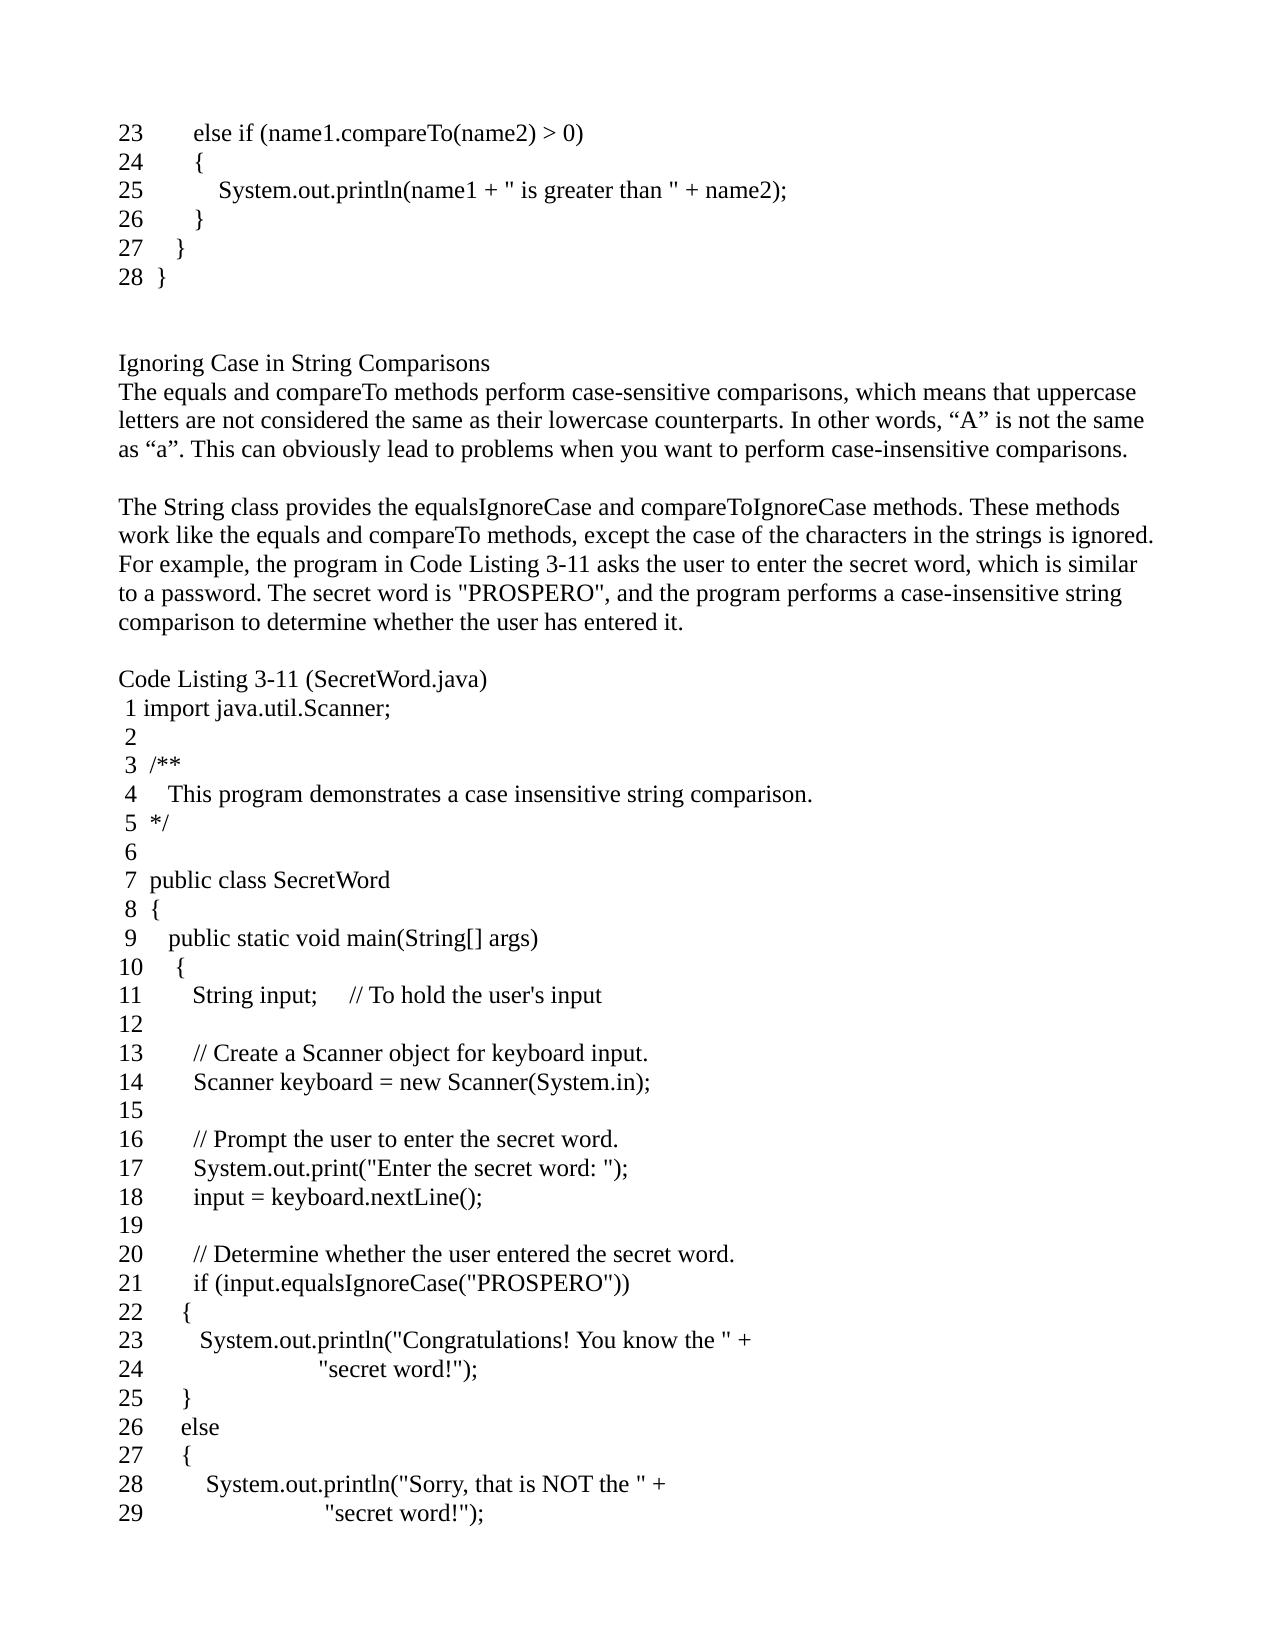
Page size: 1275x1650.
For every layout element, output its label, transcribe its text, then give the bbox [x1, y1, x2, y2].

text 6 [118, 837, 1157, 866]
text 22 { [118, 1297, 1157, 1326]
text Ignoring Case in String Comparisons [118, 348, 1157, 377]
text 23 System.out.println("Congratulations! You know the " + [118, 1326, 1157, 1354]
text 28 } [118, 262, 1157, 291]
text 5 */ [118, 808, 1157, 837]
text 25 } [118, 1383, 1157, 1412]
text 18 input = keyboard.nextLine(); [118, 1182, 1157, 1211]
text 12 [118, 1009, 1157, 1038]
text 27 { [118, 1441, 1157, 1469]
text 1 import java.util.Scanner; [118, 693, 1157, 722]
text 20 // Determine whether the user entered the secret word. [118, 1239, 1157, 1268]
text 25 System.out.println(name1 + " is greater than " + name2); [118, 176, 1157, 204]
text 2 [118, 722, 1157, 751]
text 11 String input; // To hold the user's input [118, 981, 1157, 1009]
text 3 /** [118, 751, 1157, 779]
text The String class provides the equalsIgnoreCase and compareToIgnoreCase methods. These methods work like the equals and compareTo methods, except the case of the characters in the strings is ignored. For example, the program in Code Listing 3-11 asks the user to enter the secret word, which is similar to a password. The secret word is "PROSPERO", and the program performs a case-insensitive string comparison to determine whether the user has entered it. [118, 492, 1157, 636]
text 16 // Prompt the user to enter the secret word. [118, 1124, 1157, 1153]
text 4 This program demonstrates a case insensitive string comparison. [118, 779, 1157, 808]
text 8 { [118, 894, 1157, 923]
text 27 } [118, 233, 1157, 262]
text 15 [118, 1096, 1157, 1124]
text 28 System.out.println("Sorry, that is NOT the " + [118, 1469, 1157, 1498]
text 17 System.out.print("Enter the secret word: "); [118, 1153, 1157, 1182]
text 24 { [118, 147, 1157, 176]
text 19 [118, 1211, 1157, 1239]
text Code Listing 3-11 (SecretWord.java) [118, 664, 1157, 693]
text 13 // Create a Scanner object for keyboard input. [118, 1038, 1157, 1067]
text 24 "secret word!"); [118, 1354, 1157, 1383]
text 26 } [118, 204, 1157, 233]
text 23 else if (name1.compareTo(name2) > 0) [118, 118, 1157, 147]
text 14 Scanner keyboard = new Scanner(System.in); [118, 1067, 1157, 1096]
text 9 public static void main(String[] args) [118, 923, 1157, 952]
text 10 { [118, 952, 1157, 981]
text 26 else [118, 1412, 1157, 1441]
text 21 if (input.equalsIgnoreCase("PROSPERO")) [118, 1268, 1157, 1297]
text 7 public class SecretWord [118, 866, 1157, 894]
text 29 "secret word!"); [118, 1498, 1157, 1527]
text The equals and compareTo methods perform case-sensitive comparisons, which means that uppercase letters are not considered the same as their lowercase counterparts. In other words, “A” is not the same as “a”. This can obviously lead to problems when you want to perform case-insensitive comparisons. [118, 377, 1157, 463]
